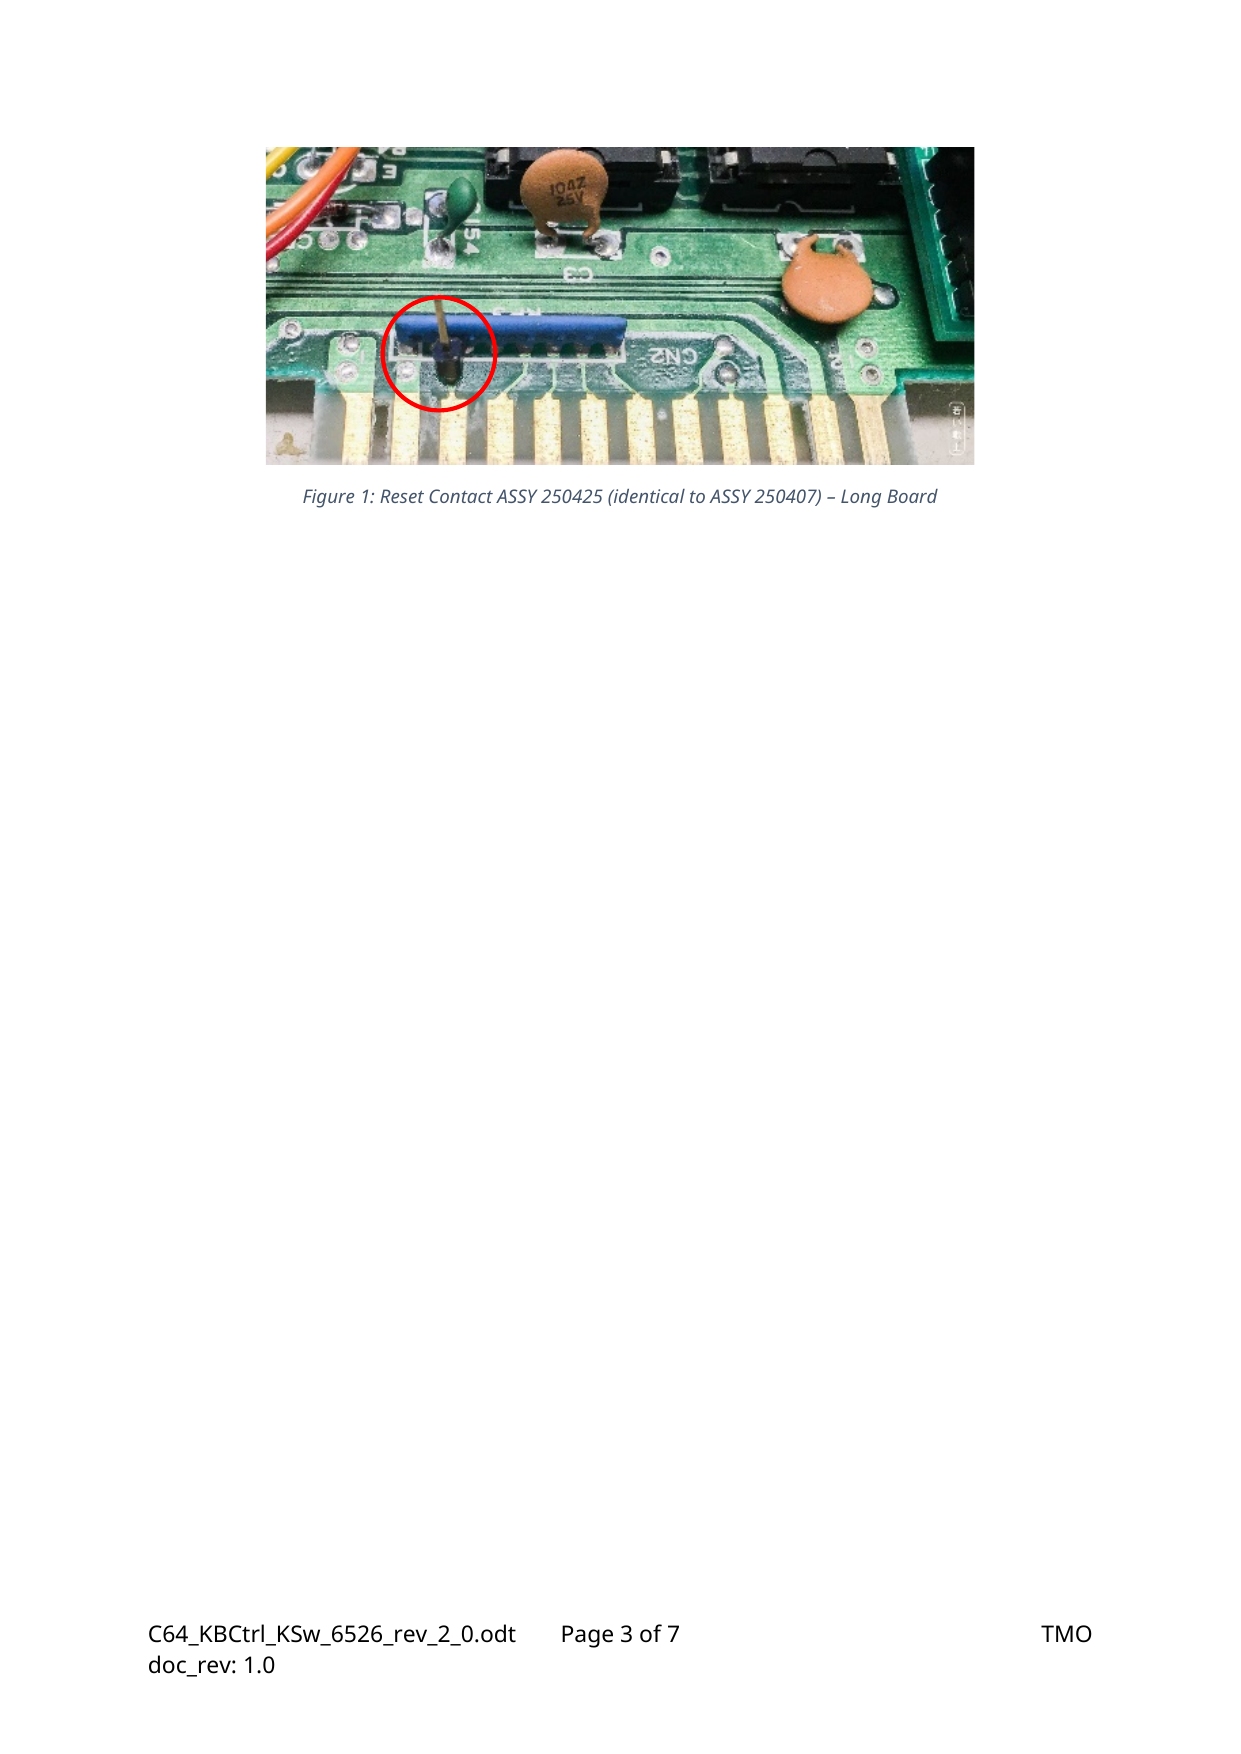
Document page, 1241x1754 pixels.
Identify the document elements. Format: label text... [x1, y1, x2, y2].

text Figure 1: Reset Contact ASSY 250425 (identical to ASSY 250407) – Long Board [148, 484, 1093, 509]
picture [265, 147, 975, 465]
